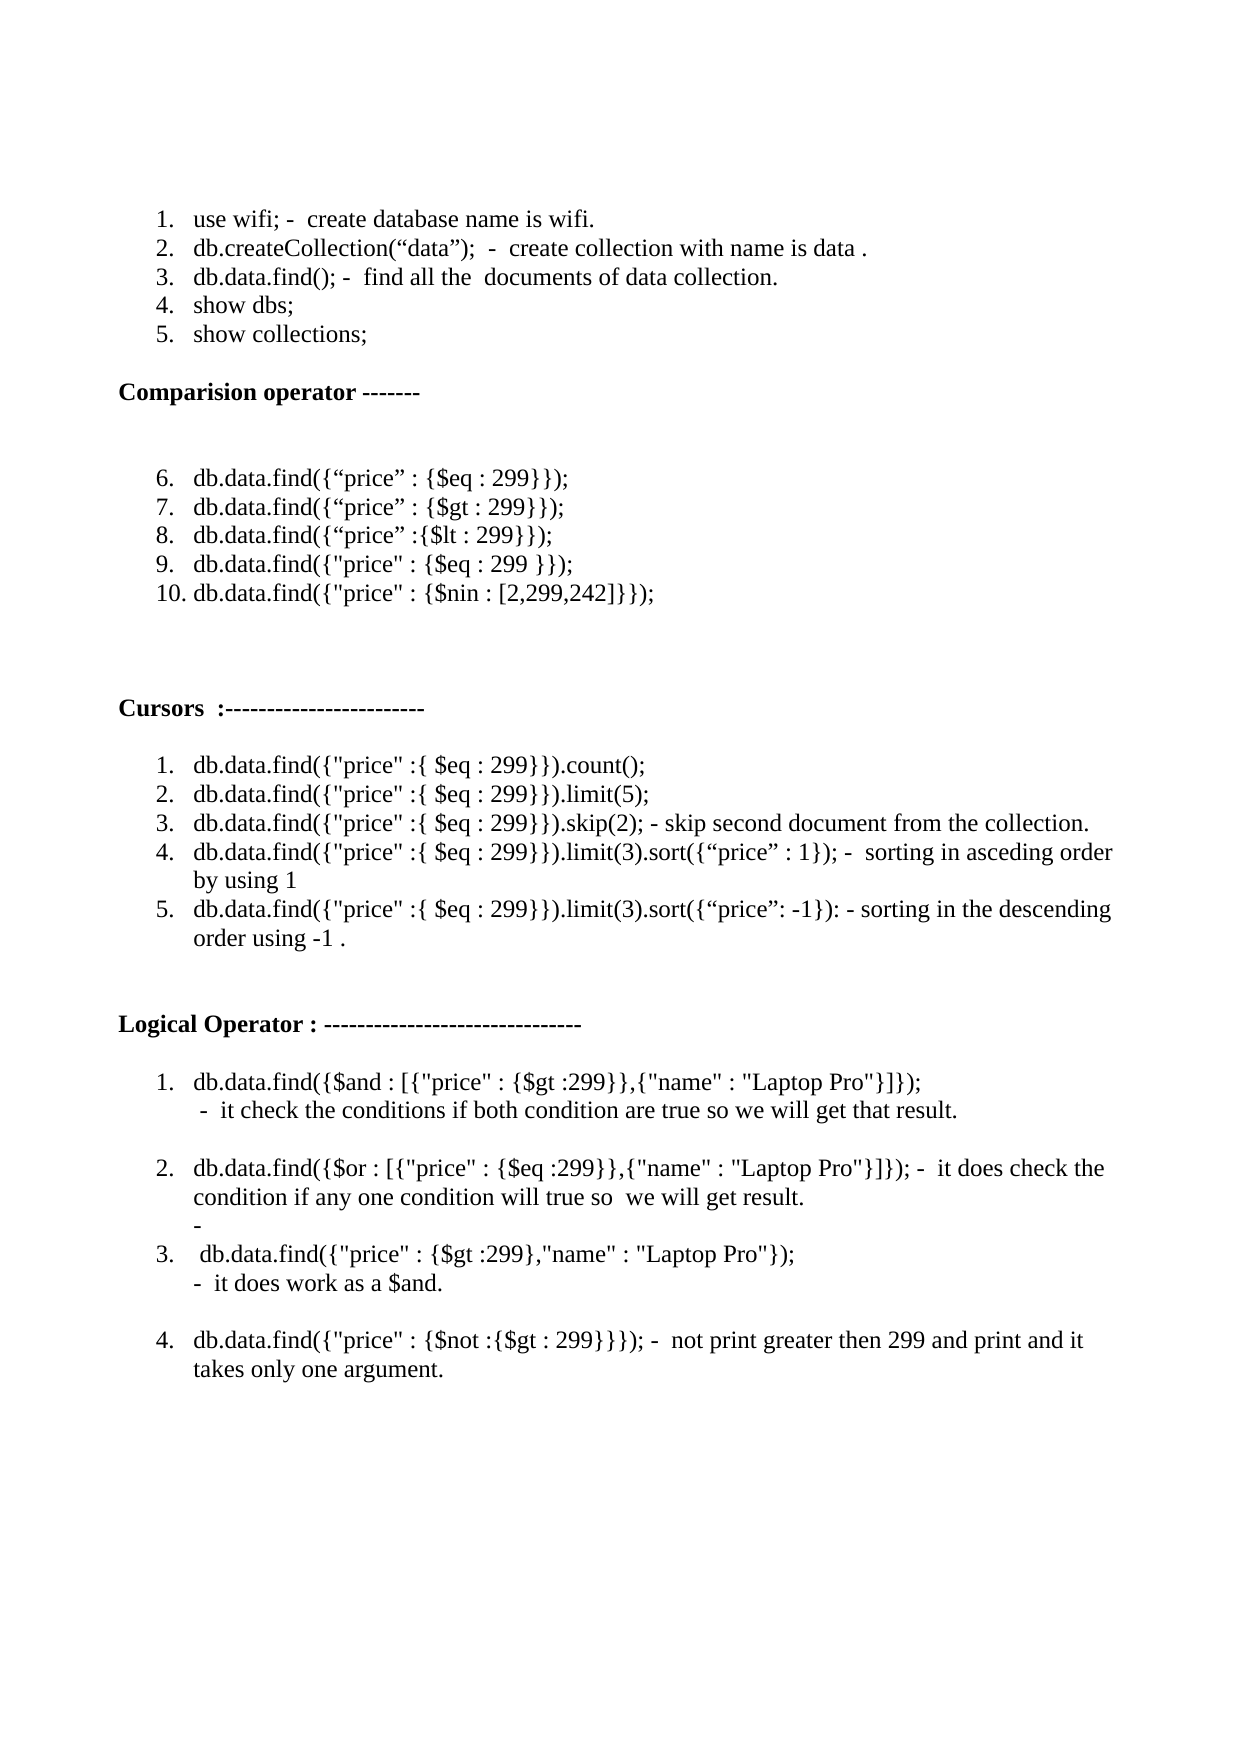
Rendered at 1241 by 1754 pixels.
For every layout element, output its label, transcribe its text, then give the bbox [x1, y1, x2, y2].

list - it check the conditions if both condition are true so we will get that result. [156, 1096, 1122, 1124]
list db.data.find({"price" :{ $eq : 299}}).skip(2); - skip second document from the collection. [156, 808, 1122, 837]
list - [156, 1211, 1122, 1239]
text Comparision operator ------- [118, 377, 1122, 406]
list db.data.find({"price" :{ $eq : 299}}).limit(3).sort({“price”: -1}): - sorting in the descending order using -1 . [156, 894, 1122, 952]
list - it does work as a $and. [156, 1268, 1122, 1297]
list show collections; [156, 319, 1122, 348]
list db.data.find({"price" :{ $eq : 299}}).limit(3).sort({“price” : 1}); - sorting in asceding order by using 1 [156, 837, 1122, 894]
list use wifi; - create database name is wifi. [156, 204, 1122, 233]
text Cursors :------------------------ [118, 693, 1122, 722]
list db.data.find({"price" : {$not :{$gt : 299}}}); - not print greater then 299 and print and it takes only one argument. [156, 1326, 1122, 1383]
list db.data.find({$and : [{"price" : {$gt :299}},{"name" : "Laptop Pro"}]}); [156, 1067, 1122, 1096]
text Logical Operator : ------------------------------- [118, 1009, 1122, 1038]
list db.data.find({“price” : {$eq : 299}}); [156, 463, 1122, 492]
list show dbs; [156, 291, 1122, 319]
list db.createCollection(“data”); - create collection with name is data . [156, 233, 1122, 262]
list db.data.find({$or : [{"price" : {$eq :299}},{"name" : "Laptop Pro"}]}); - it does check the condition if any one condition will true so we will get result. [156, 1153, 1122, 1211]
list db.data.find({"price" : {$gt :299},"name" : "Laptop Pro"}); [156, 1239, 1122, 1268]
list db.data.find({“price” : {$gt : 299}}); [156, 492, 1122, 521]
list db.data.find({"price" : {$nin : [2,299,242]}}); [156, 578, 1122, 607]
list db.data.find({"price" :{ $eq : 299}}).limit(5); [156, 779, 1122, 808]
list db.data.find({"price" :{ $eq : 299}}).count(); [156, 751, 1122, 779]
list db.data.find({"price" : {$eq : 299 }}); [156, 549, 1122, 578]
list db.data.find({“price” :{$lt : 299}}); [156, 521, 1122, 549]
list db.data.find(); - find all the documents of data collection. [156, 262, 1122, 291]
